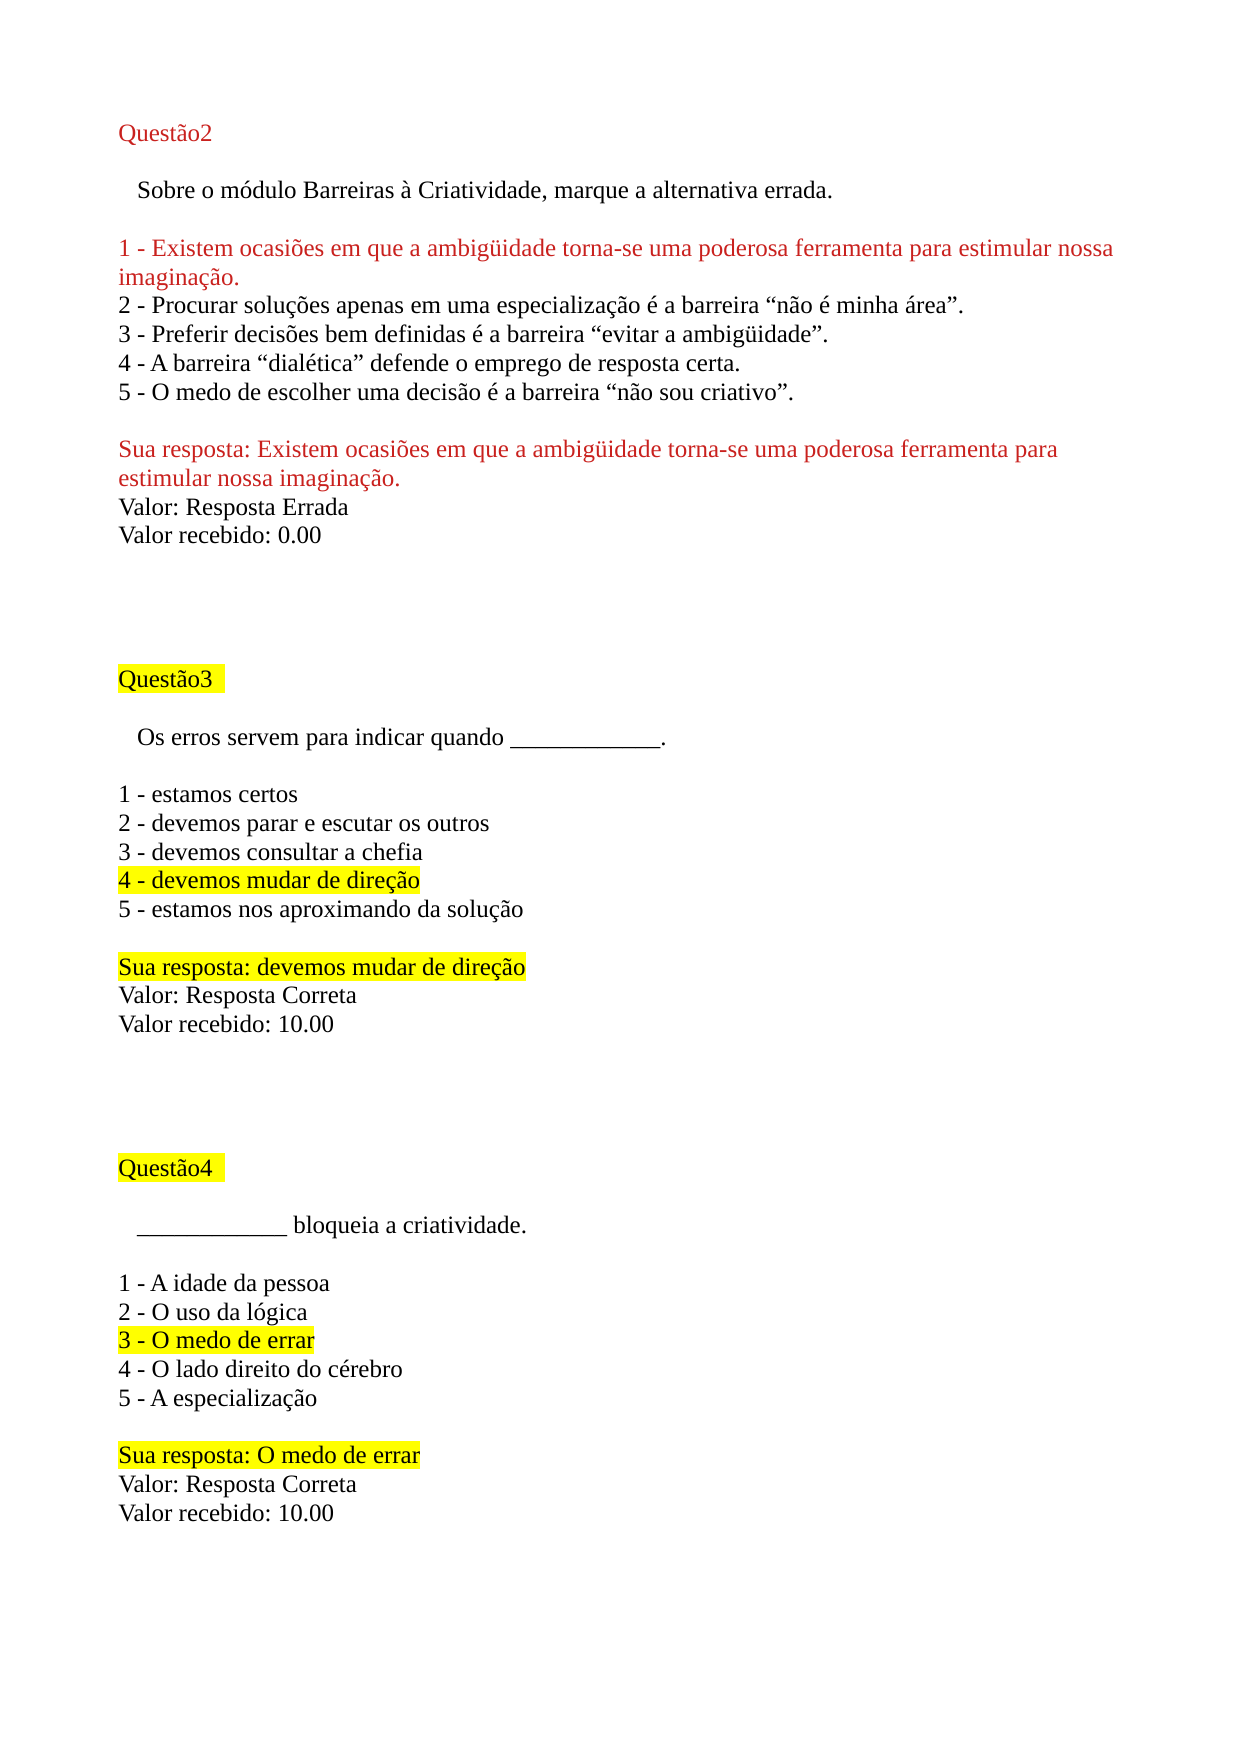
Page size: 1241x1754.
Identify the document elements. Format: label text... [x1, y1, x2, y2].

text Valor: Resposta Correta [118, 981, 1122, 1009]
text 2 - Procurar soluções apenas em uma especialização é a barreira “não é minha área”. [118, 291, 1122, 319]
text Os erros servem para indicar quando ____________. [118, 722, 1122, 751]
text 1 - estamos certos [118, 779, 1122, 808]
text Questão2 [118, 118, 1122, 147]
text 4 - A barreira “dialética” defende o emprego de resposta certa. [118, 348, 1122, 377]
text Valor recebido: 0.00 [118, 521, 1122, 549]
text 5 - estamos nos aproximando da solução [118, 894, 1122, 923]
text 5 - A especialização [118, 1383, 1122, 1412]
text Valor recebido: 10.00 [118, 1009, 1122, 1038]
text Sua resposta: Existem ocasiões em que a ambigüidade torna-se uma poderosa ferramenta para estimular nossa imaginação. [118, 434, 1122, 492]
text Sobre o módulo Barreiras à Criatividade, marque a alternativa errada. [118, 176, 1122, 204]
text ____________ bloqueia a criatividade. [118, 1211, 1122, 1239]
text Questão4 [118, 1153, 1122, 1182]
text 4 - O lado direito do cérebro [118, 1354, 1122, 1383]
text Valor: Resposta Errada [118, 492, 1122, 521]
text Valor recebido: 10.00 [118, 1498, 1122, 1527]
text 5 - O medo de escolher uma decisão é a barreira “não sou criativo”. [118, 377, 1122, 406]
text Questão3 [118, 664, 1122, 693]
text 3 - O medo de errar [118, 1326, 1122, 1354]
text 4 - devemos mudar de direção [118, 866, 1122, 894]
text Sua resposta: devemos mudar de direção [118, 952, 1122, 981]
text 2 - O uso da lógica [118, 1297, 1122, 1326]
text 2 - devemos parar e escutar os outros [118, 808, 1122, 837]
text Valor: Resposta Correta [118, 1469, 1122, 1498]
text 3 - devemos consultar a chefia [118, 837, 1122, 866]
text 1 - A idade da pessoa [118, 1268, 1122, 1297]
text Sua resposta: O medo de errar [118, 1441, 1122, 1469]
text 3 - Preferir decisões bem definidas é a barreira “evitar a ambigüidade”. [118, 319, 1122, 348]
text 1 - Existem ocasiões em que a ambigüidade torna-se uma poderosa ferramenta para estimular nossa imaginação. [118, 233, 1122, 291]
